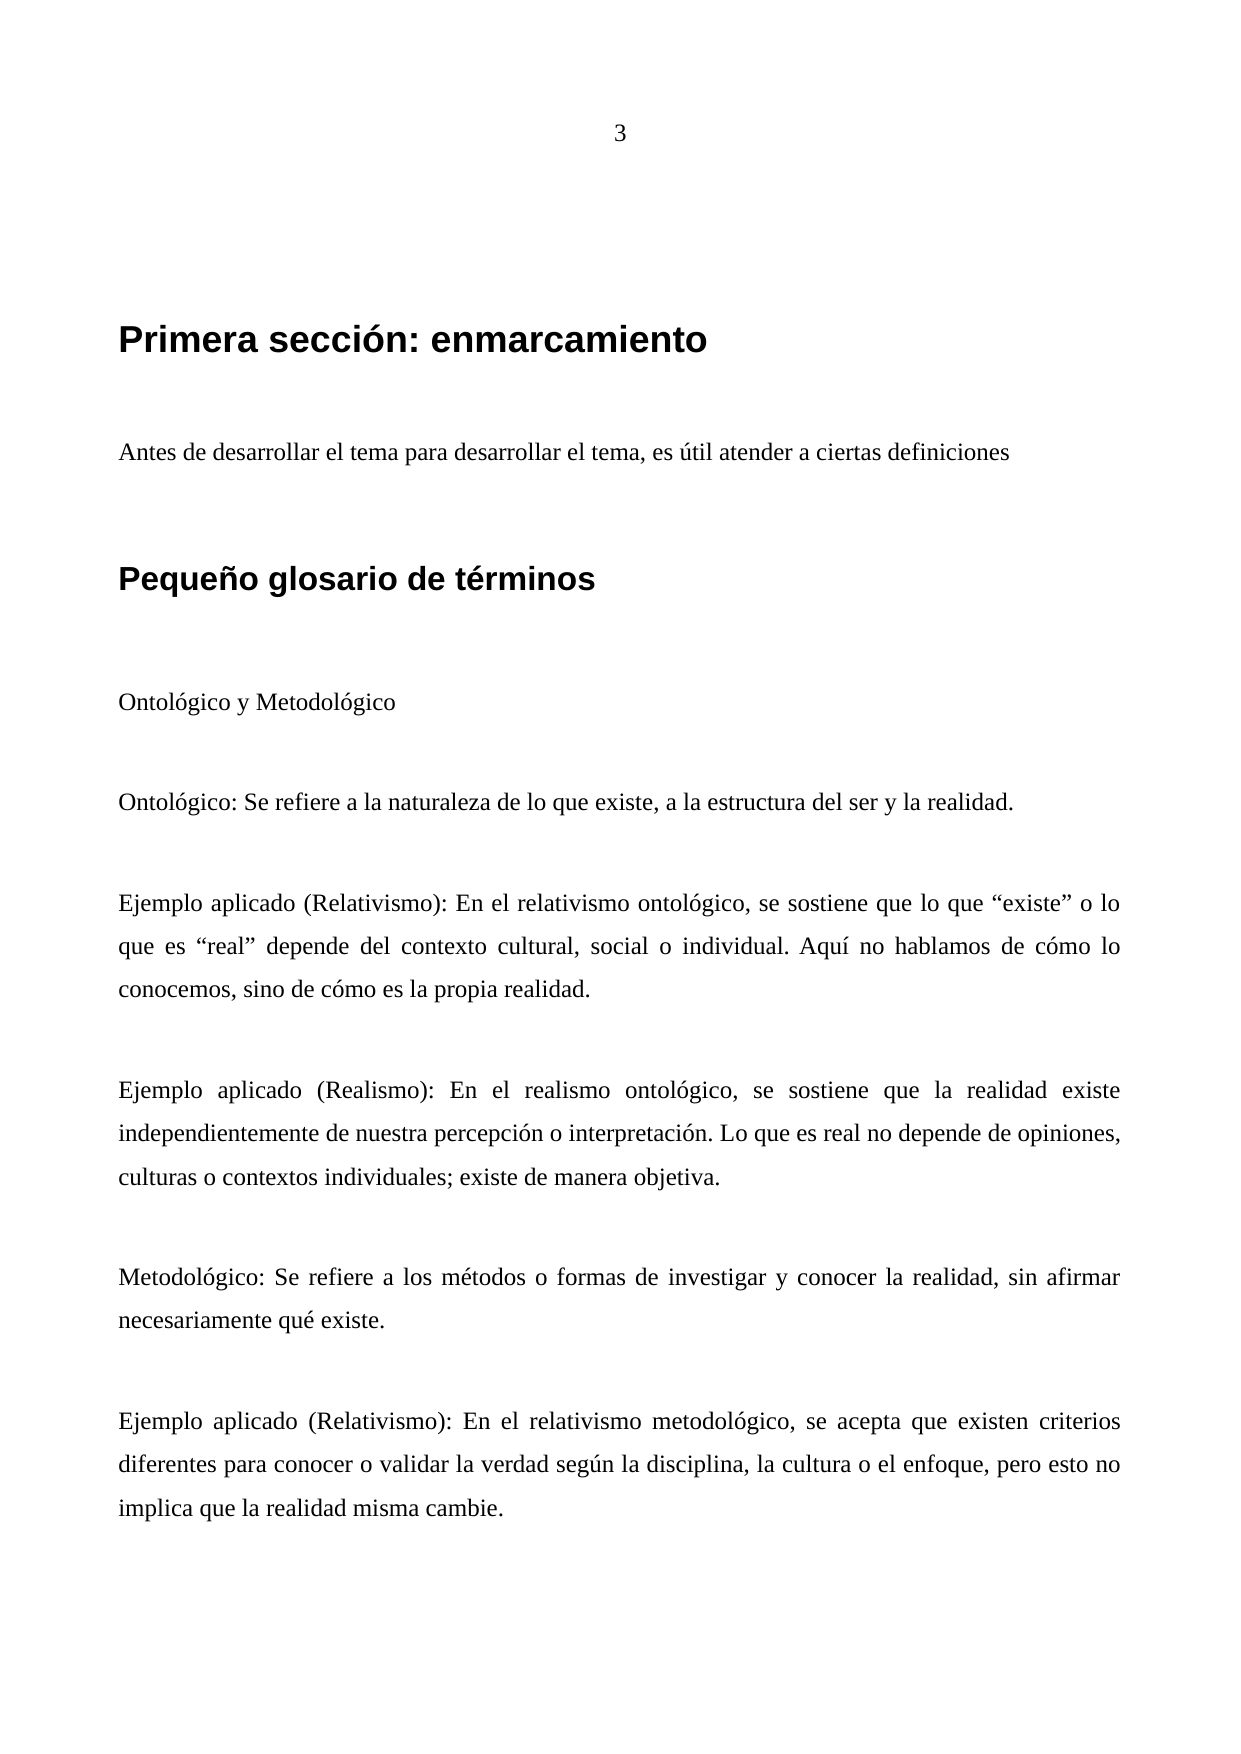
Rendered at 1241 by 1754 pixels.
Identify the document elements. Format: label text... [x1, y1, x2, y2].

text Metodológico: Se refiere a los métodos o formas de investigar y conocer la realidad, sin afirmar necesariamente qué existe. [118, 1262, 1122, 1334]
text Antes de desarrollar el tema para desarrollar el tema, es útil atender a ciertas definiciones [118, 437, 1122, 466]
subtitle Pequeño glosario de términos [118, 559, 1122, 597]
text Ejemplo aplicado (Relativismo): En el relativismo metodológico, se acepta que existen criterios diferentes para conocer o validar la verdad según la disciplina, la cultura o el enfoque, pero esto no implica que la realidad misma cambie. [118, 1406, 1122, 1521]
text Ontológico: Se refiere a la naturaleza de lo que existe, a la estructura del ser y la realidad. [118, 787, 1122, 816]
text Ejemplo aplicado (Realismo): En el realismo ontológico, se sostiene que la realidad existe independientemente de nuestra percepción o interpretación. Lo que es real no depende de opiniones, culturas o contextos individuales; existe de manera objetiva. [118, 1075, 1122, 1190]
text Ejemplo aplicado (Relativismo): En el relativismo ontológico, se sostiene que lo que “existe” o lo que es “real” depende del contexto cultural, social o individual. Aquí no hablamos de cómo lo conocemos, sino de cómo es la propia realidad. [118, 888, 1122, 1003]
subtitle Primera sección: enmarcamiento [118, 317, 1122, 360]
text Ontológico y Metodológico [118, 687, 1122, 715]
